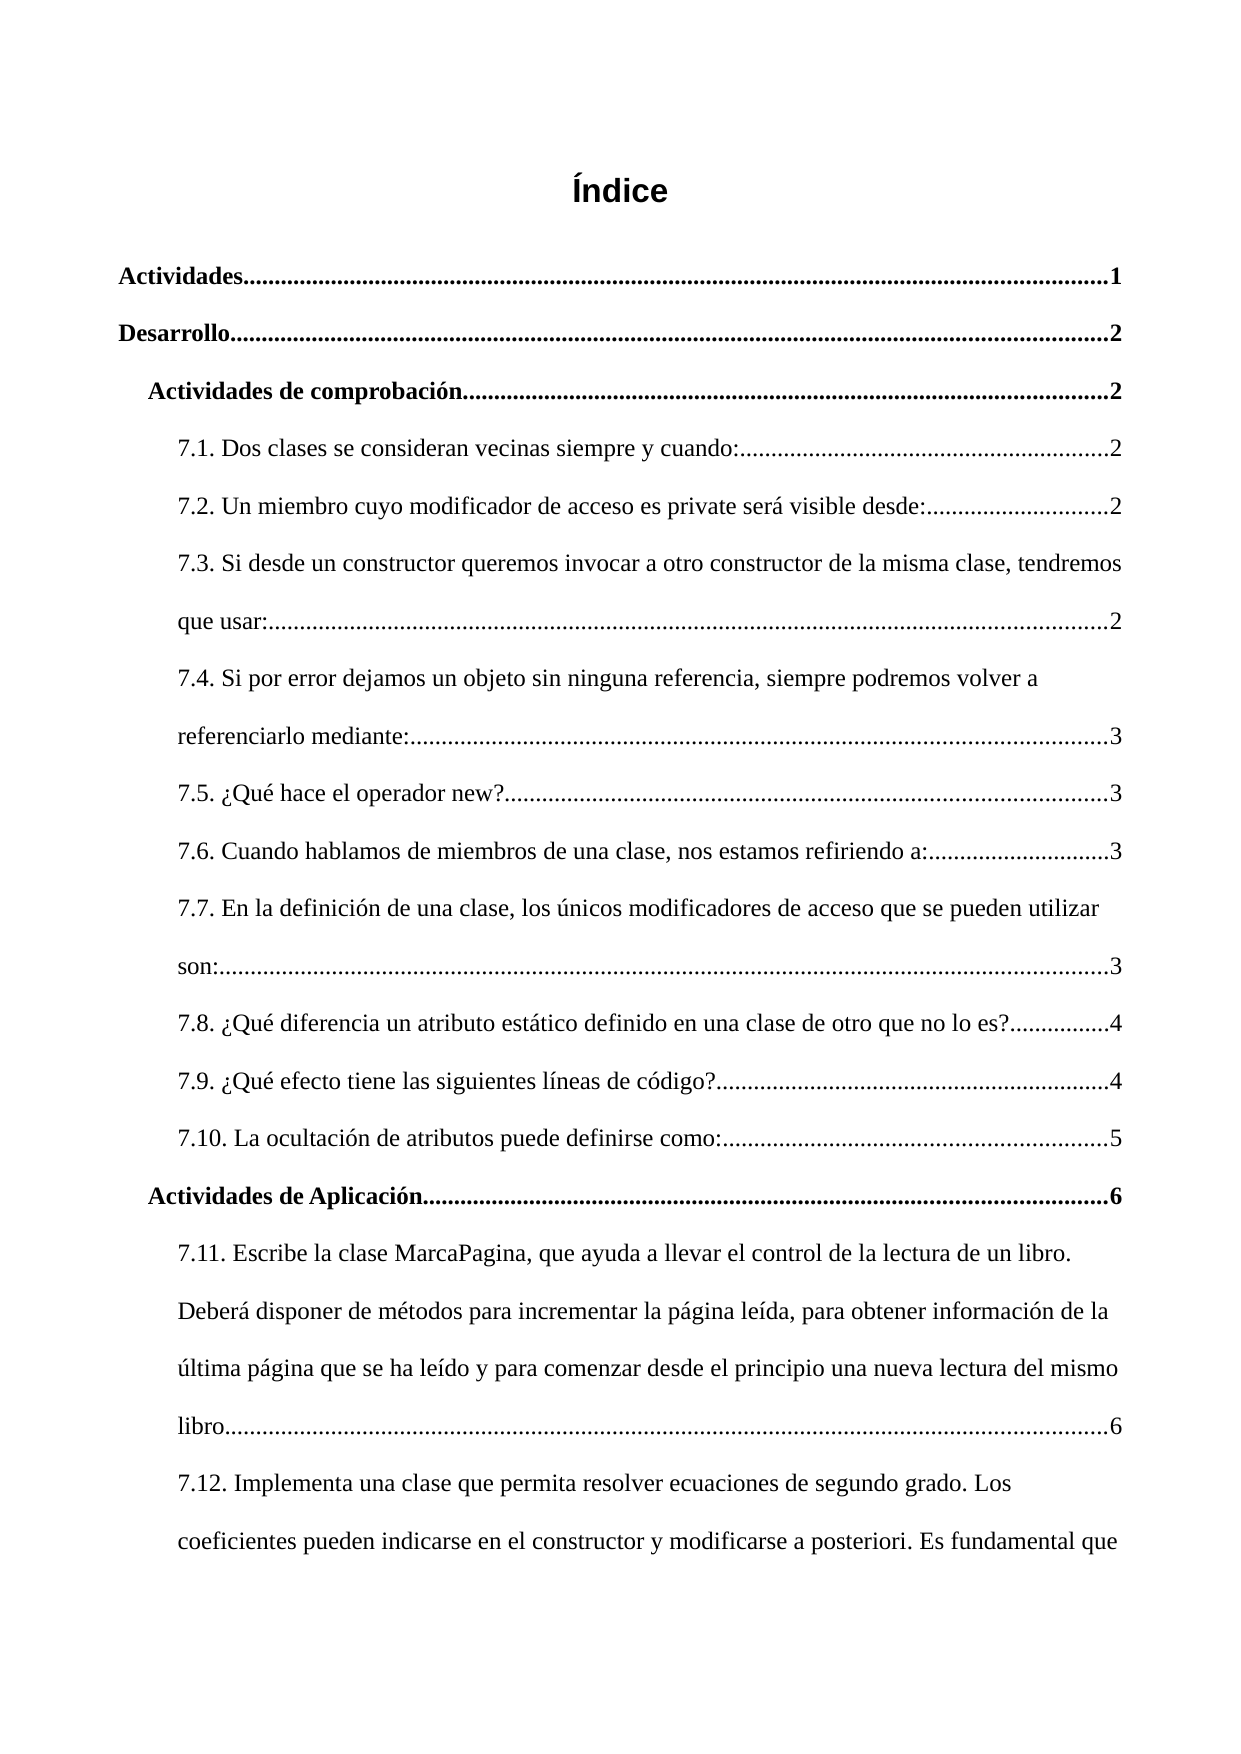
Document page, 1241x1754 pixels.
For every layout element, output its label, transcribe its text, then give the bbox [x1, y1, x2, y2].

text 7.10. La ocultación de atributos puede definirse como: 5 [177, 1123, 1122, 1152]
text Desarrollo 2 [118, 318, 1122, 347]
text Actividades de Aplicación. 6 [148, 1181, 1122, 1209]
text 7.2. Un miembro cuyo modificador de acceso es private será visible desde: 2 [177, 491, 1122, 519]
text 7.11. Escribe la clase MarcaPagina, que ayuda a llevar el control de la lectura de un libro. Deberá disponer de métodos para incrementar la página leída, para obtener información de la última página que se ha leído y para comenzar desde el principio una nueva lectura del mismo libro. 6 [177, 1238, 1122, 1439]
text Actividades 1 [118, 261, 1122, 289]
text 7.6. Cuando hablamos de miembros de una clase, nos estamos refiriendo a: 3 [177, 836, 1122, 864]
text 7.9. ¿Qué efecto tiene las siguientes líneas de código? 4 [177, 1066, 1122, 1094]
text 7.4. Si por error dejamos un objeto sin ninguna referencia, siempre podremos volver a referenciarlo mediante: 3 [177, 663, 1122, 749]
text 7.8. ¿Qué diferencia un atributo estático definido en una clase de otro que no lo es? 4 [177, 1008, 1122, 1037]
text Actividades de comprobación. 2 [148, 376, 1122, 404]
subtitle Índice [118, 171, 1122, 210]
text 7.12. Implementa una clase que permita resolver ecuaciones de segundo grado. Los coeficientes pueden indicarse en el constructor y modificarse a posteriori. Es fundamental que la clase disponga de un método que devuelva las distintas soluciones y de un método que nos informe si el discriminante es positivo. 7 [177, 1468, 1122, 1554]
text 7.3. Si desde un constructor queremos invocar a otro constructor de la misma clase, tendremos que usar: 2 [177, 548, 1122, 634]
text 7.5. ¿Qué hace el operador new? 3 [177, 778, 1122, 807]
text 7.1. Dos clases se consideran vecinas siempre y cuando: 2 [177, 433, 1122, 462]
text 7.7. En la definición de una clase, los únicos modificadores de acceso que se pueden utilizar son: 3 [177, 893, 1122, 979]
